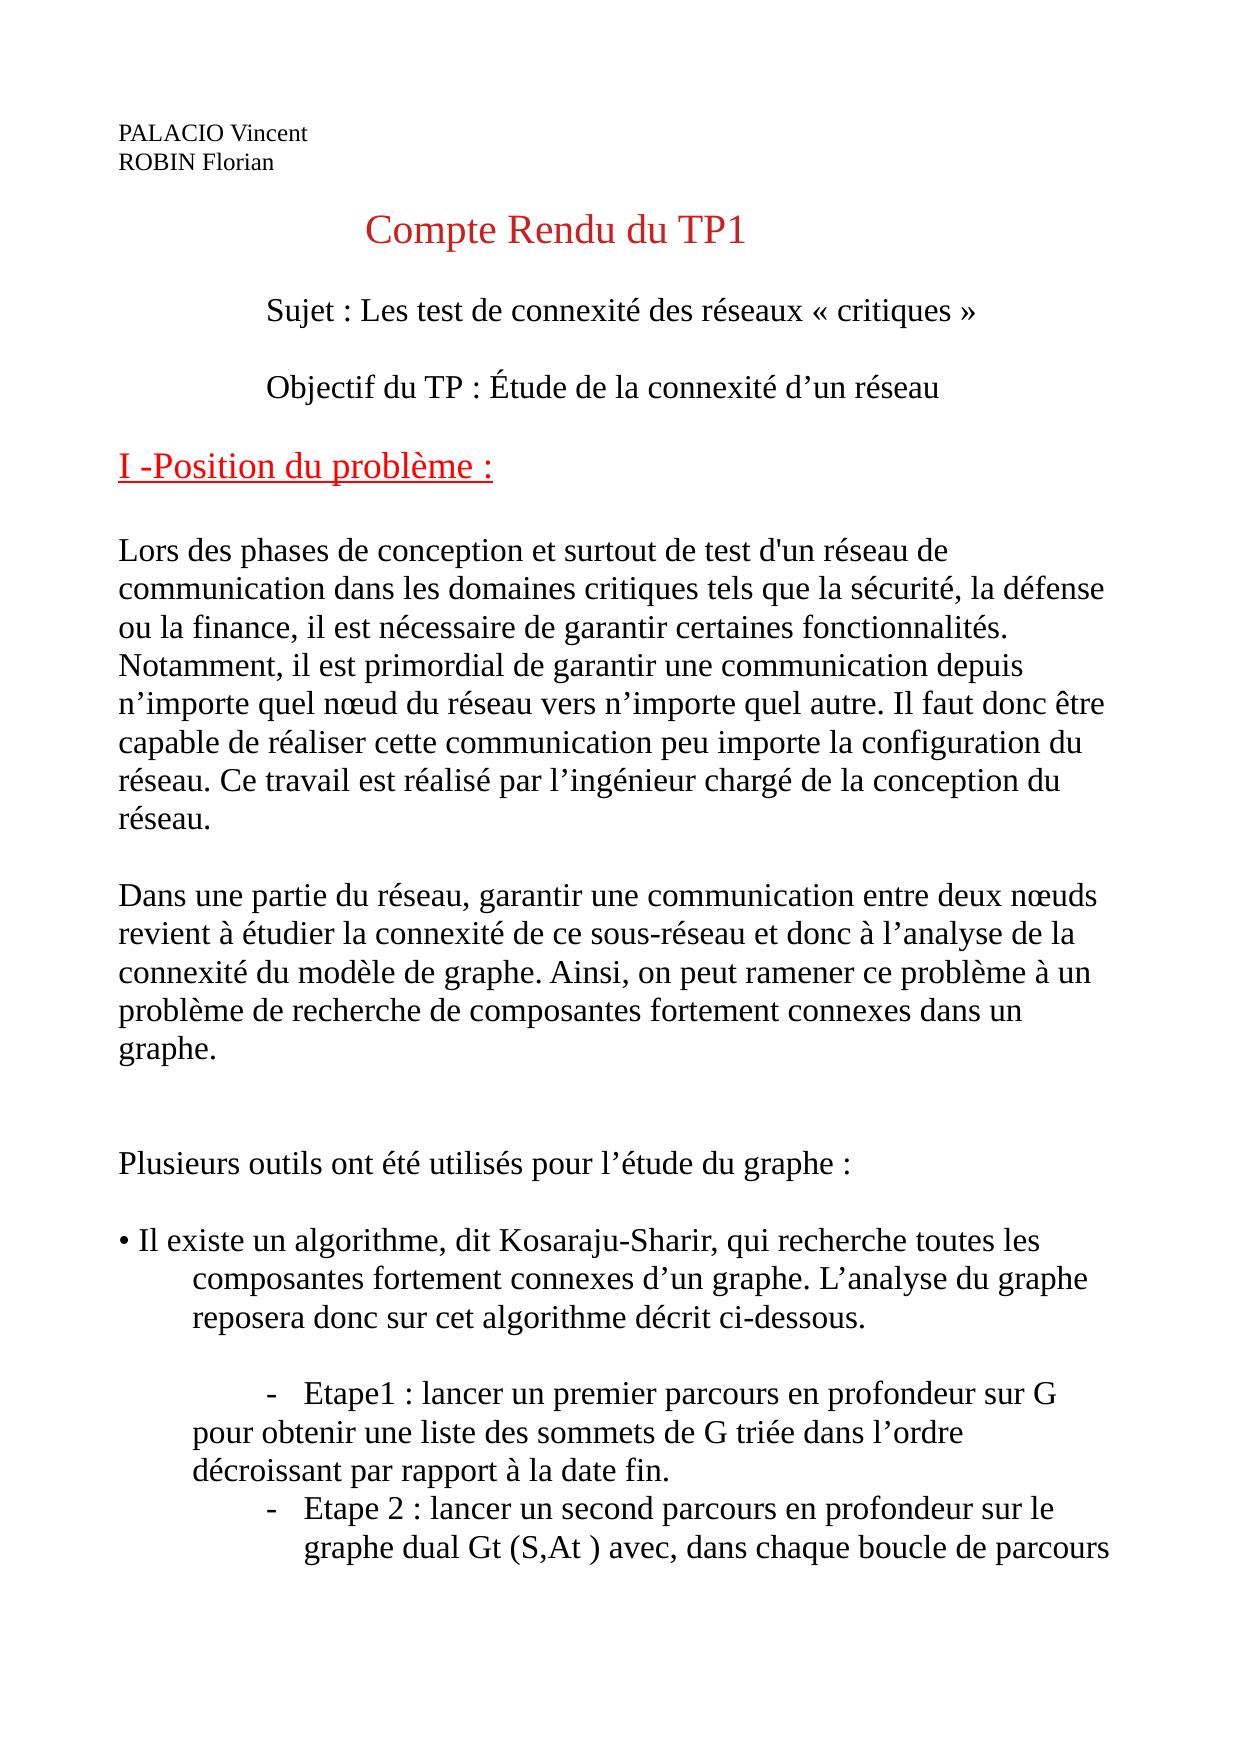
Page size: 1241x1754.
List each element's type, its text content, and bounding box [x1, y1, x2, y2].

text PALACIO Vincent [118, 118, 1122, 147]
text Dans une partie du réseau, garantir une communication entre deux nœuds revient à étudier la connexité de ce sous-réseau et donc à l’analyse de la connexité du modèle de graphe. Ainsi, on peut ramener ce problème à un problème de recherche de composantes fortement connexes dans un graphe. [118, 875, 1122, 1067]
text Sujet : Les test de connexité des réseaux « critiques » [118, 291, 1122, 329]
text composantes fortement connexes d’un graphe. L’analyse du graphe [118, 1258, 1122, 1297]
text décroissant par rapport à la date fin. [118, 1450, 1122, 1488]
text Lors des phases de conception et surtout de test d'un réseau de communication dans les domaines critiques tels que la sécurité, la défense ou la finance, il est nécessaire de garantir certaines fonctionnalités. Notamment, il est primordial de garantir une communication depuis n’importe quel nœud du réseau vers n’importe quel autre. Il faut donc être capable de réaliser cette communication peu importe la configuration du réseau. Ce travail est réalisé par l’ingénieur chargé de la conception du réseau. [118, 530, 1122, 837]
list Etape1 : lancer un premier parcours en profondeur sur G [266, 1373, 1122, 1412]
text Plusieurs outils ont été utilisés pour l’étude du graphe : [118, 1143, 1122, 1182]
text I -Position du problème : [118, 444, 1122, 487]
text pour obtenir une liste des sommets de G triée dans l’ordre [118, 1412, 1122, 1450]
text Compte Rendu du TP1 [118, 204, 1122, 252]
text ROBIN Florian [118, 147, 1122, 176]
list Etape 2 : lancer un second parcours en profondeur sur le graphe dual Gt (S,At ) avec, dans chaque boucle de parcours [266, 1488, 1122, 1565]
text • Il existe un algorithme, dit Kosaraju-Sharir, qui recherche toutes les [118, 1220, 1122, 1258]
text reposera donc sur cet algorithme décrit ci-dessous. [118, 1297, 1122, 1335]
text Objectif du TP : Étude de la connexité d’un réseau [118, 367, 1122, 406]
